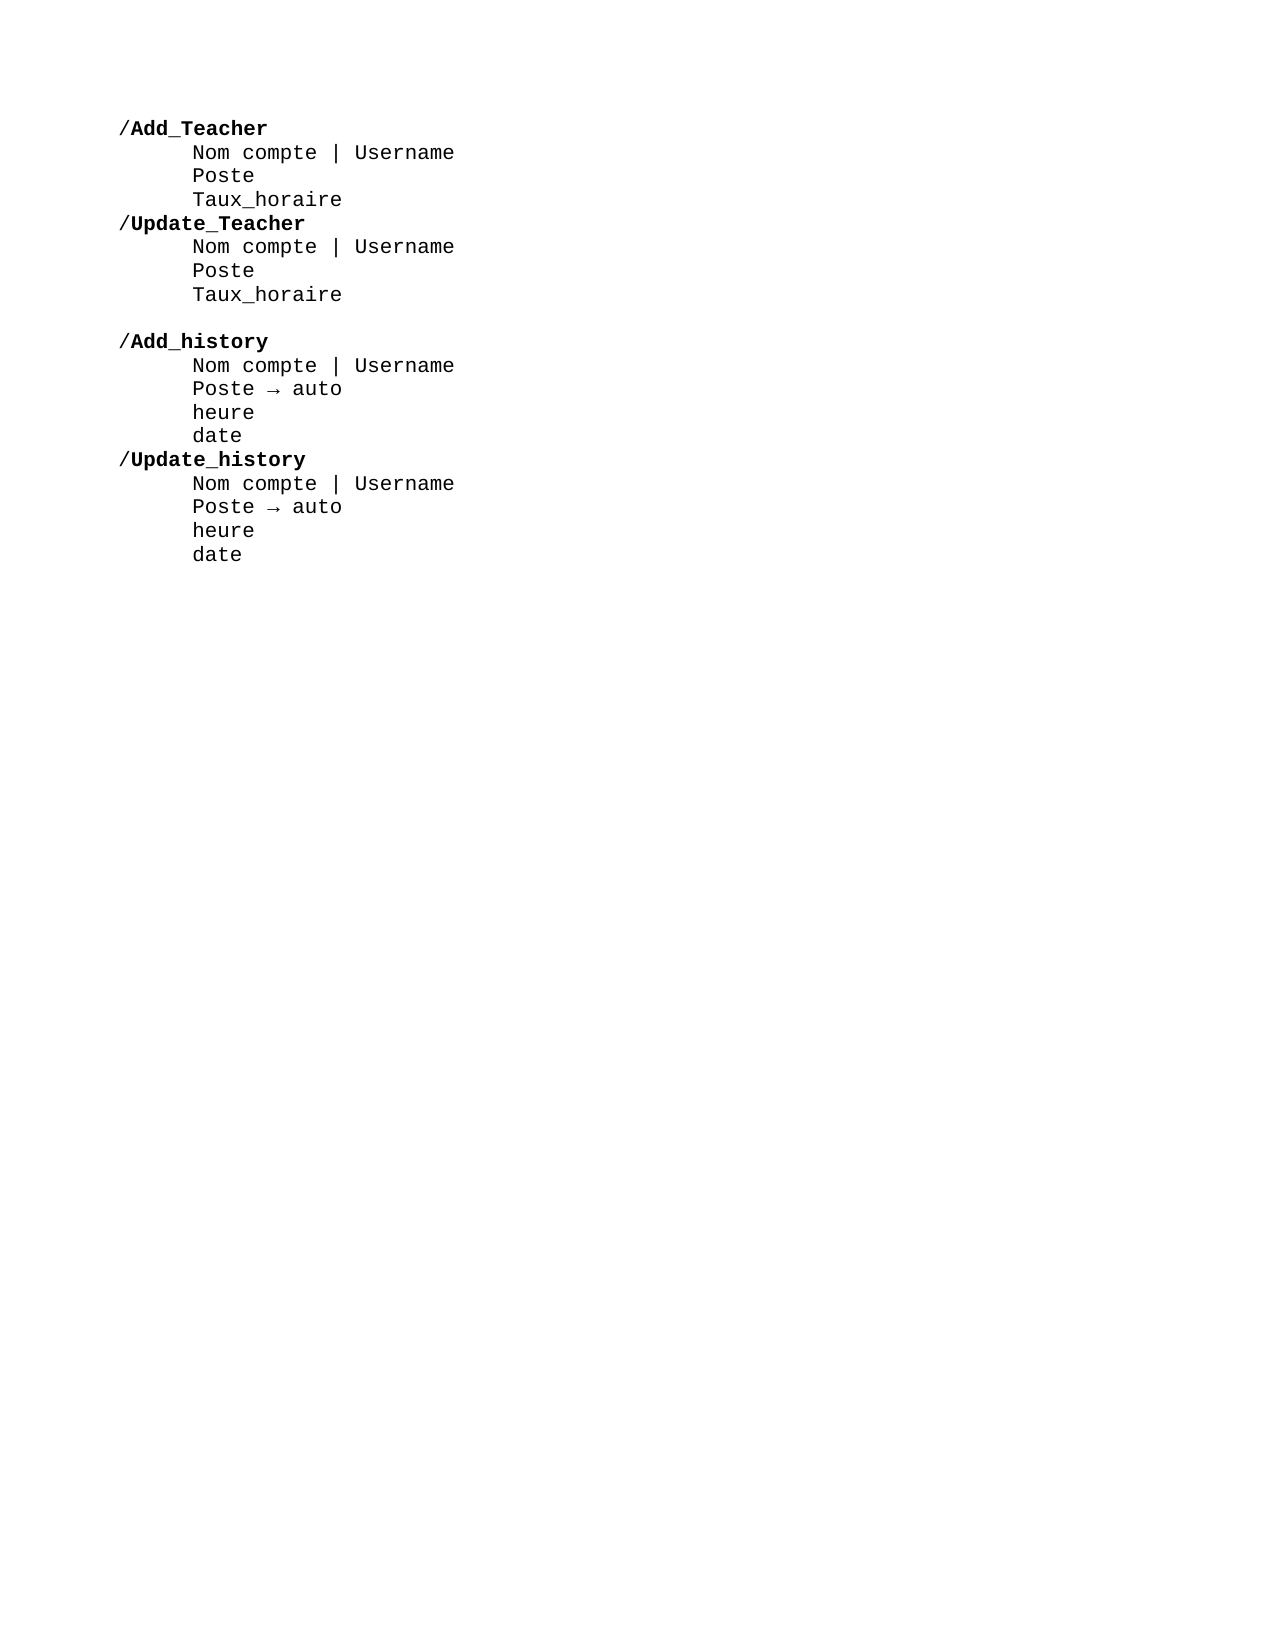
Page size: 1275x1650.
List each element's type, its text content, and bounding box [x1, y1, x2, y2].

text heure [118, 520, 1157, 544]
text Nom compte | Username [118, 354, 1157, 378]
text Taux_horaire [118, 189, 1157, 213]
text heure [118, 402, 1157, 426]
text Poste → auto [118, 496, 1157, 520]
text Nom compte | Username [118, 473, 1157, 496]
text Poste [118, 165, 1157, 189]
text date [118, 426, 1157, 449]
text Poste → auto [118, 378, 1157, 402]
text date [118, 544, 1157, 567]
text Nom compte | Username [118, 142, 1157, 165]
text Nom compte | Username [118, 236, 1157, 260]
text Taux_horaire [118, 284, 1157, 307]
text /Update_history [118, 449, 1157, 473]
text /Add_history [118, 331, 1157, 354]
text /Update_Teacher [118, 213, 1157, 236]
text Poste [118, 260, 1157, 284]
text /Add_Teacher [118, 118, 1157, 142]
